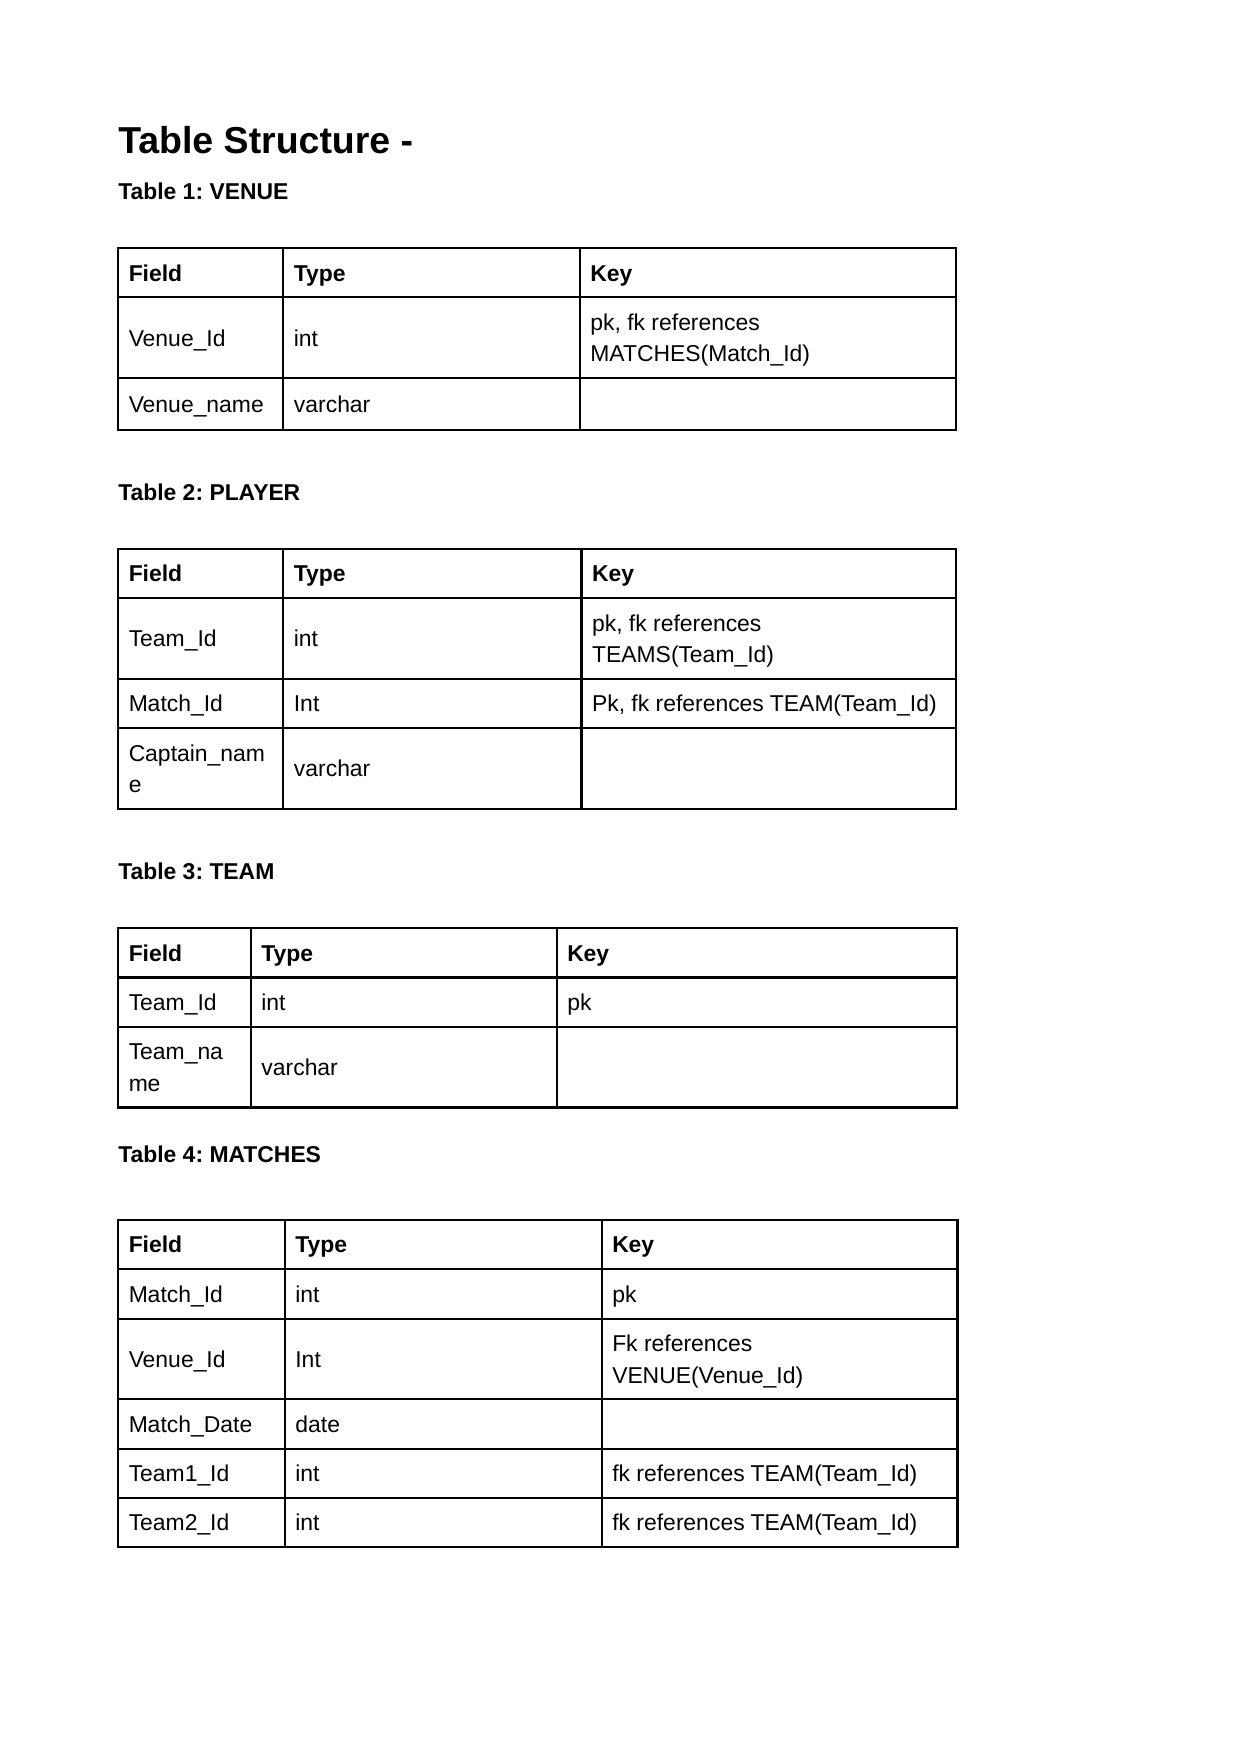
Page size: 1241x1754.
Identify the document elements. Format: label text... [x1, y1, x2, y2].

table_cell pk, fk references MATCHES(Match_Id) [581, 298, 955, 377]
table_header Type [284, 249, 579, 296]
table_header Field [119, 249, 282, 296]
table_header Field [119, 929, 250, 976]
table_cell Match_Id [119, 1270, 284, 1317]
text Table Structure - [118, 118, 1122, 161]
table_cell int [286, 1450, 601, 1497]
table_cell Venue_name [119, 379, 282, 429]
table_header Field [119, 550, 282, 597]
table_cell int [252, 979, 556, 1026]
table_cell Team1_Id [119, 1450, 284, 1497]
table_cell [581, 379, 955, 429]
table_cell Int [286, 1320, 601, 1398]
text Table 4: MATCHES [118, 1108, 1122, 1167]
table_cell [583, 729, 955, 808]
table_cell Venue_Id [119, 298, 282, 377]
table_cell Int [284, 680, 580, 727]
table_cell pk [603, 1270, 956, 1317]
table_cell varchar [252, 1028, 556, 1106]
table_cell int [286, 1270, 601, 1317]
table_cell pk [558, 979, 956, 1026]
text Table 3: TEAM [118, 858, 1122, 884]
table_cell Match_Date [119, 1400, 284, 1448]
table_cell Team2_Id [119, 1499, 284, 1546]
table_cell Pk, fk references TEAM(Team_Id) [583, 680, 955, 727]
table_cell varchar [284, 729, 580, 808]
table_header Key [583, 550, 955, 597]
table_cell [603, 1400, 956, 1448]
table_header Key [603, 1221, 956, 1268]
table_cell fk references TEAM(Team_Id) [603, 1450, 956, 1497]
table_cell Team_Id [119, 599, 282, 678]
table_cell fk references TEAM(Team_Id) [603, 1499, 956, 1546]
table_cell varchar [284, 379, 579, 429]
table_header Key [581, 249, 955, 296]
table_cell date [286, 1400, 601, 1448]
table_header Type [284, 550, 580, 597]
table_cell Fk references VENUE(Venue_Id) [603, 1320, 956, 1398]
table_cell Match_Id [119, 680, 282, 727]
text Table 2: PLAYER [118, 478, 1122, 505]
table_cell Team_Id [119, 979, 250, 1026]
table_cell int [286, 1499, 601, 1546]
table_cell pk, fk references TEAMS(Team_Id) [583, 599, 955, 678]
table_cell int [284, 298, 579, 377]
table_cell [558, 1028, 956, 1106]
table_header Field [119, 1221, 284, 1268]
table_cell Team_name [119, 1028, 250, 1106]
table_cell Venue_Id [119, 1320, 284, 1398]
table_header Type [252, 929, 556, 976]
table_cell int [284, 599, 580, 678]
text Table 1: VENUE [118, 178, 1122, 204]
table_cell Captain_name [119, 729, 282, 808]
table_header Type [286, 1221, 601, 1268]
table_header Key [558, 929, 956, 976]
